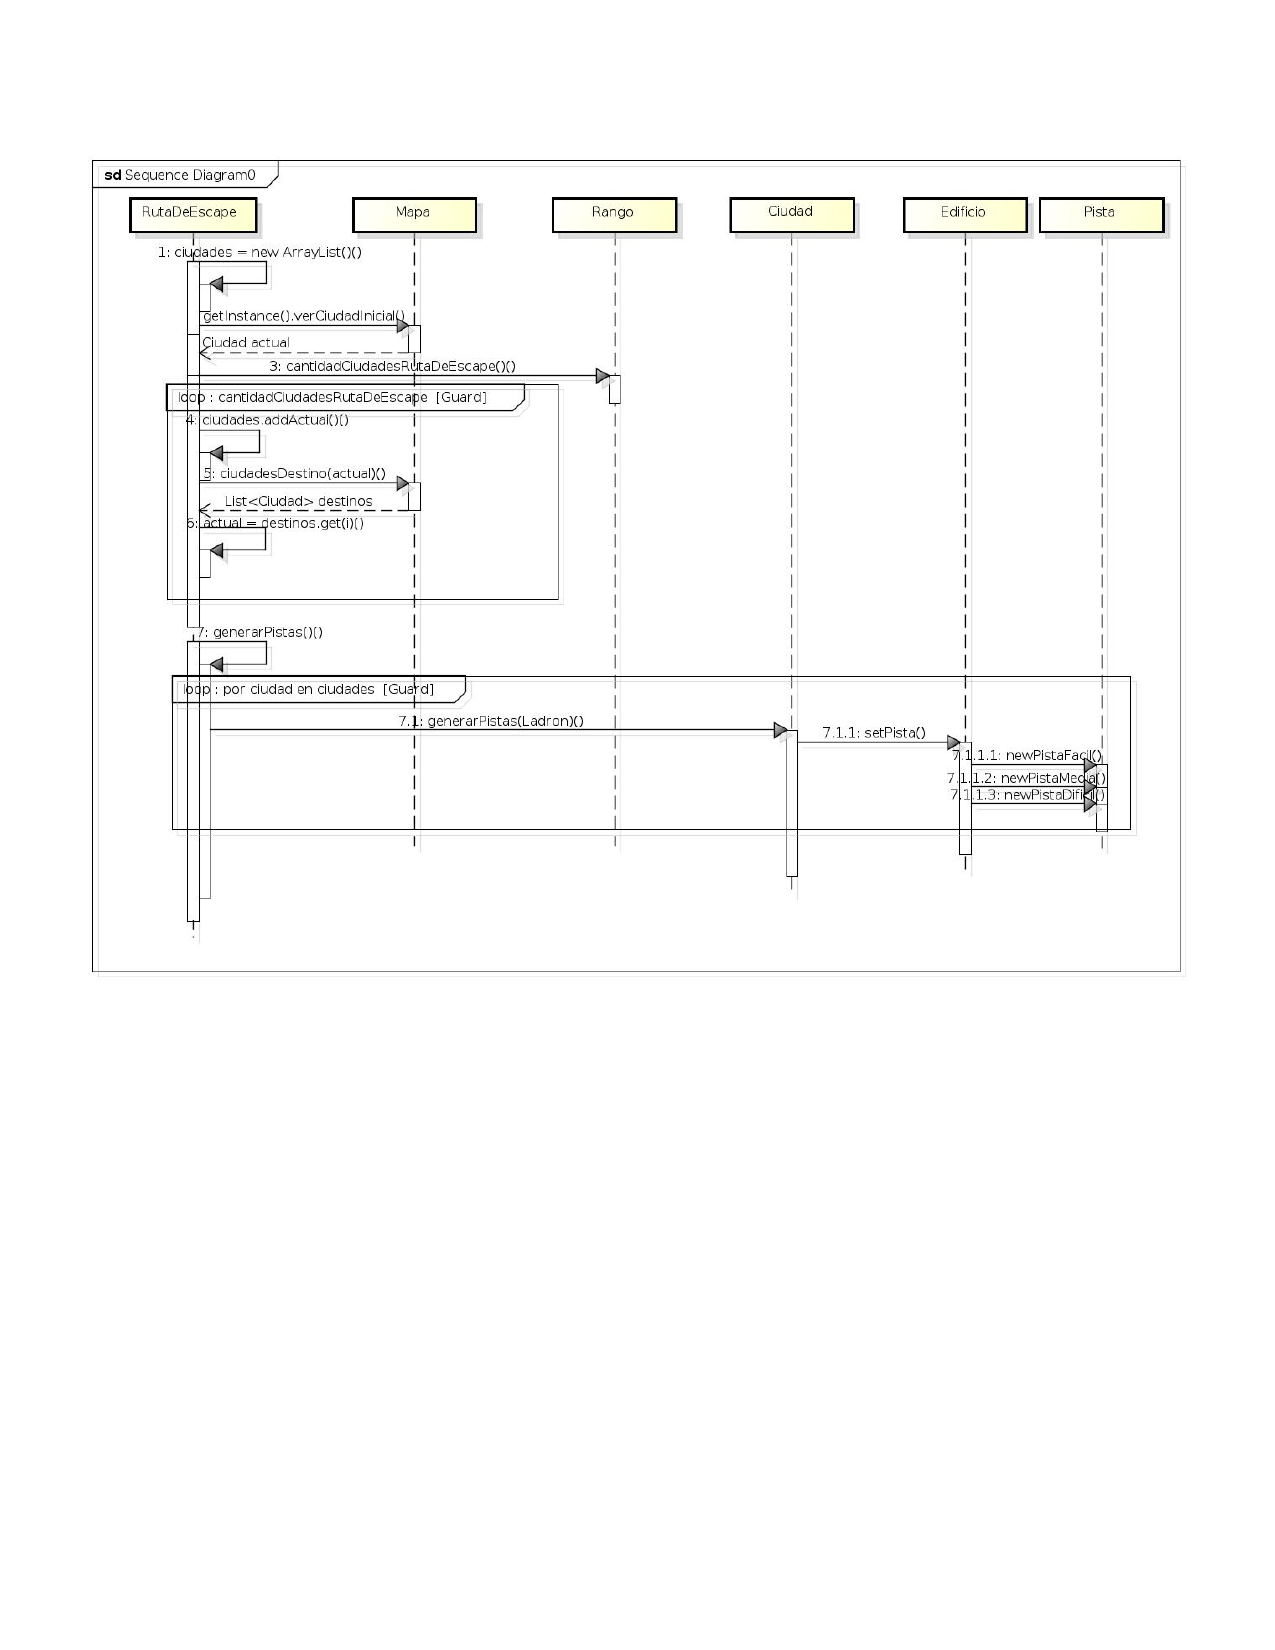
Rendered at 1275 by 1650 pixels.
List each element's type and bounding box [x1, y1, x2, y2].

picture [81, 150, 1191, 982]
